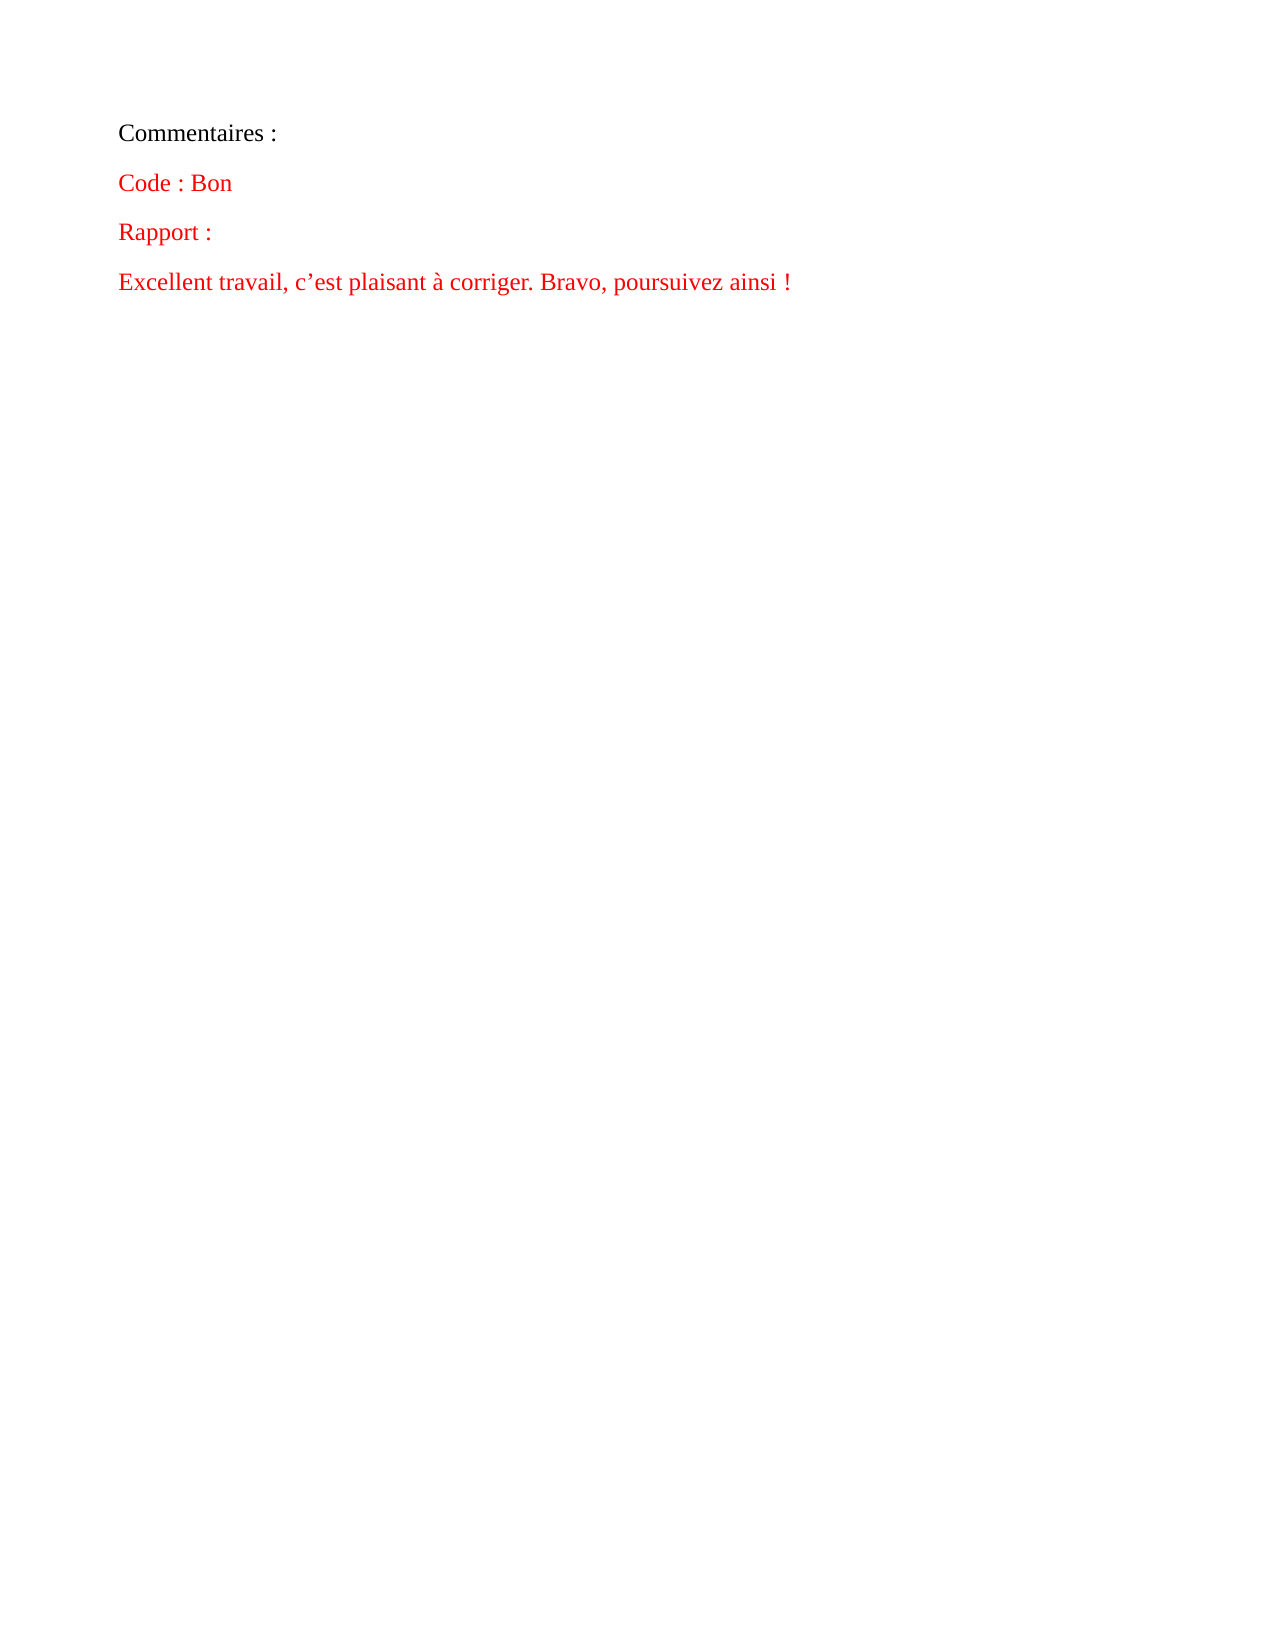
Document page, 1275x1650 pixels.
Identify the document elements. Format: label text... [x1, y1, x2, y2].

text Rapport : [118, 217, 1157, 246]
text Code : Bon [118, 168, 1157, 197]
text Excellent travail, c’est plaisant à corriger. Bravo, poursuivez ainsi ! [118, 267, 1157, 296]
text Commentaires : [118, 118, 1157, 147]
